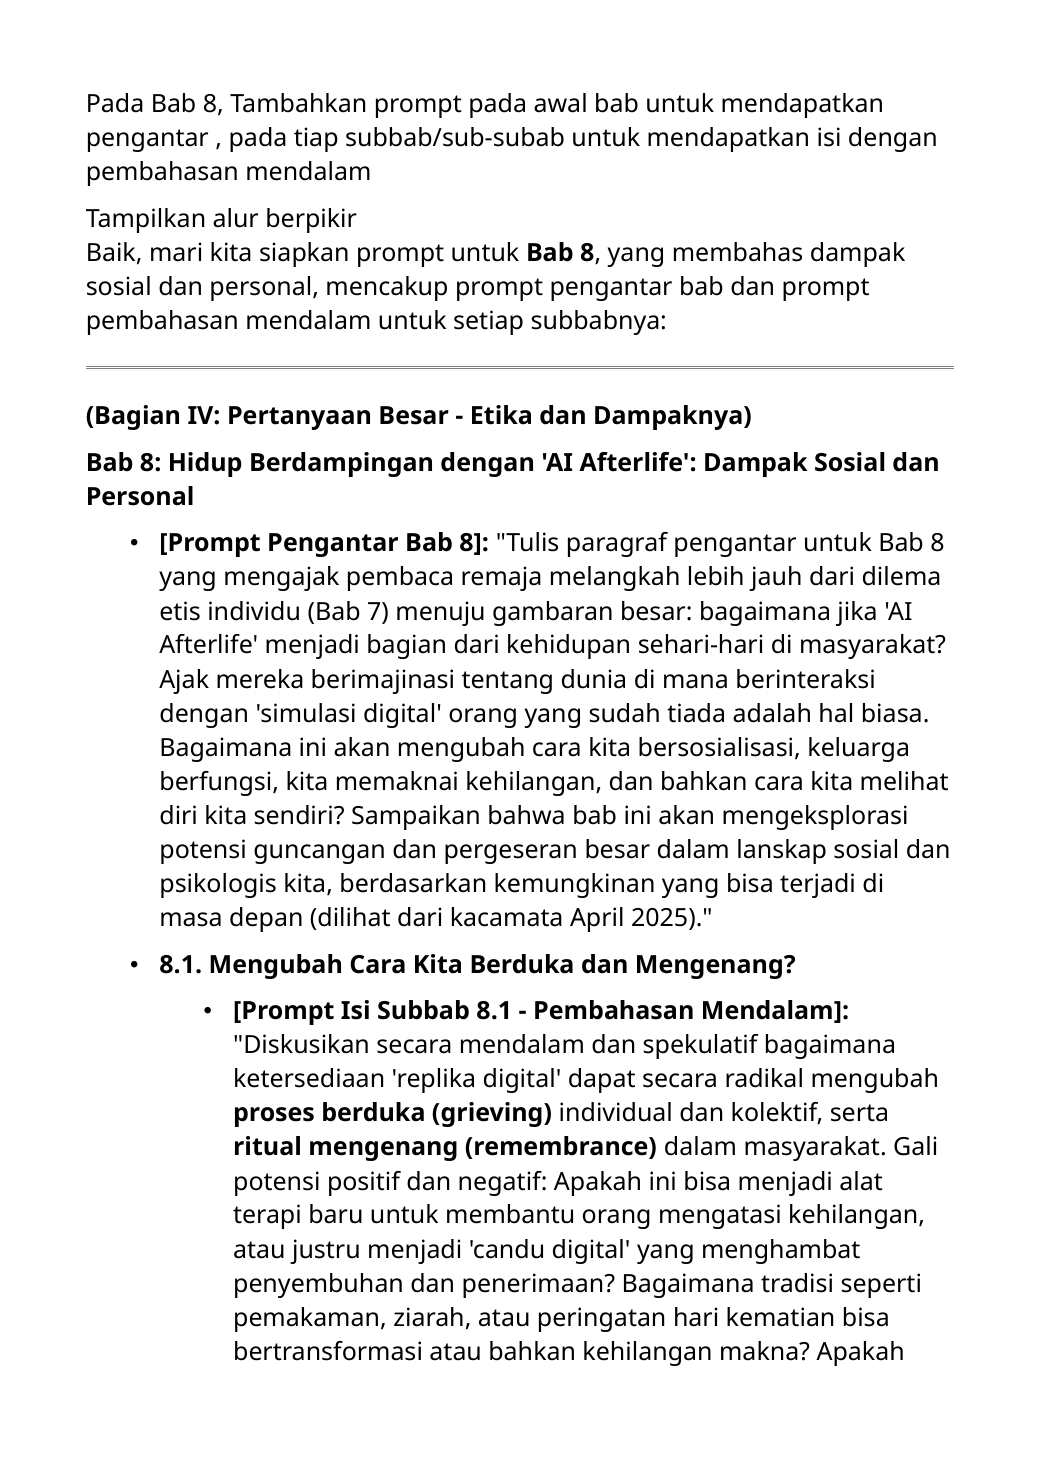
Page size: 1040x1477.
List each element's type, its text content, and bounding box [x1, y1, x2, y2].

list [Prompt Isi Subbab 8.1 - Pembahasan Mendalam]: "Diskusikan secara mendalam dan spekulatif bagaimana ketersediaan 'replika digital' dapat secara radikal mengubah proses berduka (grieving) individual dan kolektif, serta ritual mengenang (remembrance) dalam masyarakat. Gali potensi positif dan negatif: Apakah ini bisa menjadi alat terapi baru untuk membantu orang mengatasi kehilangan, atau justru menjadi 'candu digital' yang menghambat penyembuhan dan penerimaan? Bagaimana tradisi seperti pemakaman, ziarah, atau peringatan hari kematian bisa bertransformasi atau bahkan kehilangan makna? Apakah [203, 993, 954, 1367]
text Baik, mari kita siapkan prompt untuk Bab 8, yang membahas dampak sosial dan personal, mencakup prompt pengantar bab dan prompt pembahasan mendalam untuk setiap subbabnya: [86, 234, 954, 336]
list 8.1. Mengubah Cara Kita Berduka dan Mengenang? [130, 946, 954, 980]
text (Bagian IV: Pertanyaan Besar - Etika dan Dampaknya) [86, 398, 954, 432]
list [Prompt Pengantar Bab 8]: "Tulis paragraf pengantar untuk Bab 8 yang mengajak pembaca remaja melangkah lebih jauh dari dilema etis individu (Bab 7) menuju gambaran besar: bagaimana jika 'AI Afterlife' menjadi bagian dari kehidupan sehari-hari di masyarakat? Ajak mereka berimajinasi tentang dunia di mana berinteraksi dengan 'simulasi digital' orang yang sudah tiada adalah hal biasa. Bagaimana ini akan mengubah cara kita bersosialisasi, keluarga berfungsi, kita memaknai kehilangan, dan bahkan cara kita melihat diri kita sendiri? Sampaikan bahwa bab ini akan mengeksplorasi potensi guncangan dan pergeseran besar dalam lanskap sosial dan psikologis kita, berdasarkan kemungkinan yang bisa terjadi di masa depan (dilihat dari kacamata April 2025)." [130, 525, 954, 934]
text Pada Bab 8, Tambahkan prompt pada awal bab untuk mendapatkan pengantar , pada tiap subbab/sub-subab untuk mendapatkan isi dengan pembahasan mendalam [86, 86, 954, 188]
text Tampilkan alur berpikir [86, 200, 954, 234]
text Bab 8: Hidup Berdampingan dengan 'AI Afterlife': Dampak Sosial dan Personal [86, 444, 954, 512]
